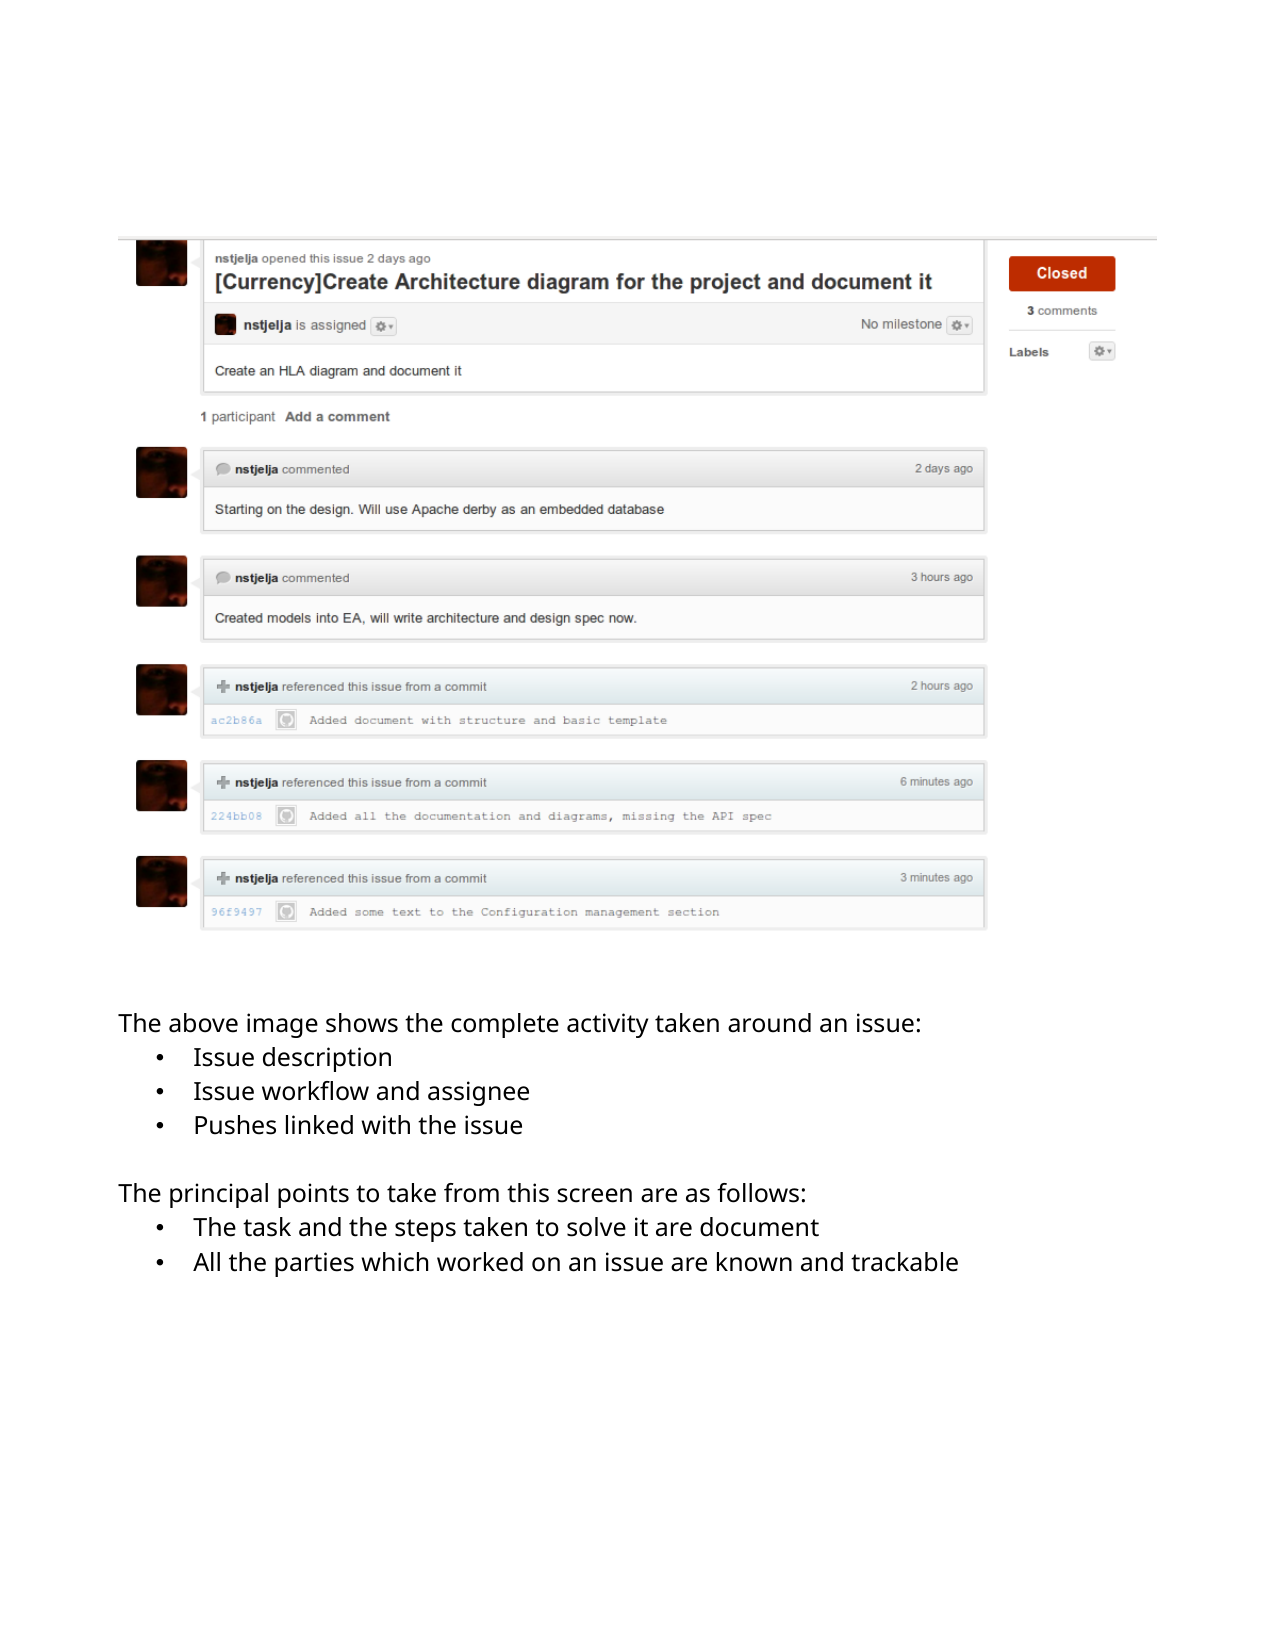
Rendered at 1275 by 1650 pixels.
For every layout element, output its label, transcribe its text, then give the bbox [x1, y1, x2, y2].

picture [118, 236, 1157, 938]
text The above image shows the complete activity taken around an issue: [118, 1006, 1157, 1040]
list Issue workflow and assignee [156, 1074, 1157, 1108]
list Issue description [156, 1040, 1157, 1074]
list The task and the steps taken to solve it are document [156, 1210, 1157, 1244]
list All the parties which worked on an issue are known and trackable [156, 1244, 1157, 1278]
list Pushes linked with the issue [156, 1108, 1157, 1142]
text The principal points to take from this screen are as follows: [118, 1176, 1157, 1210]
